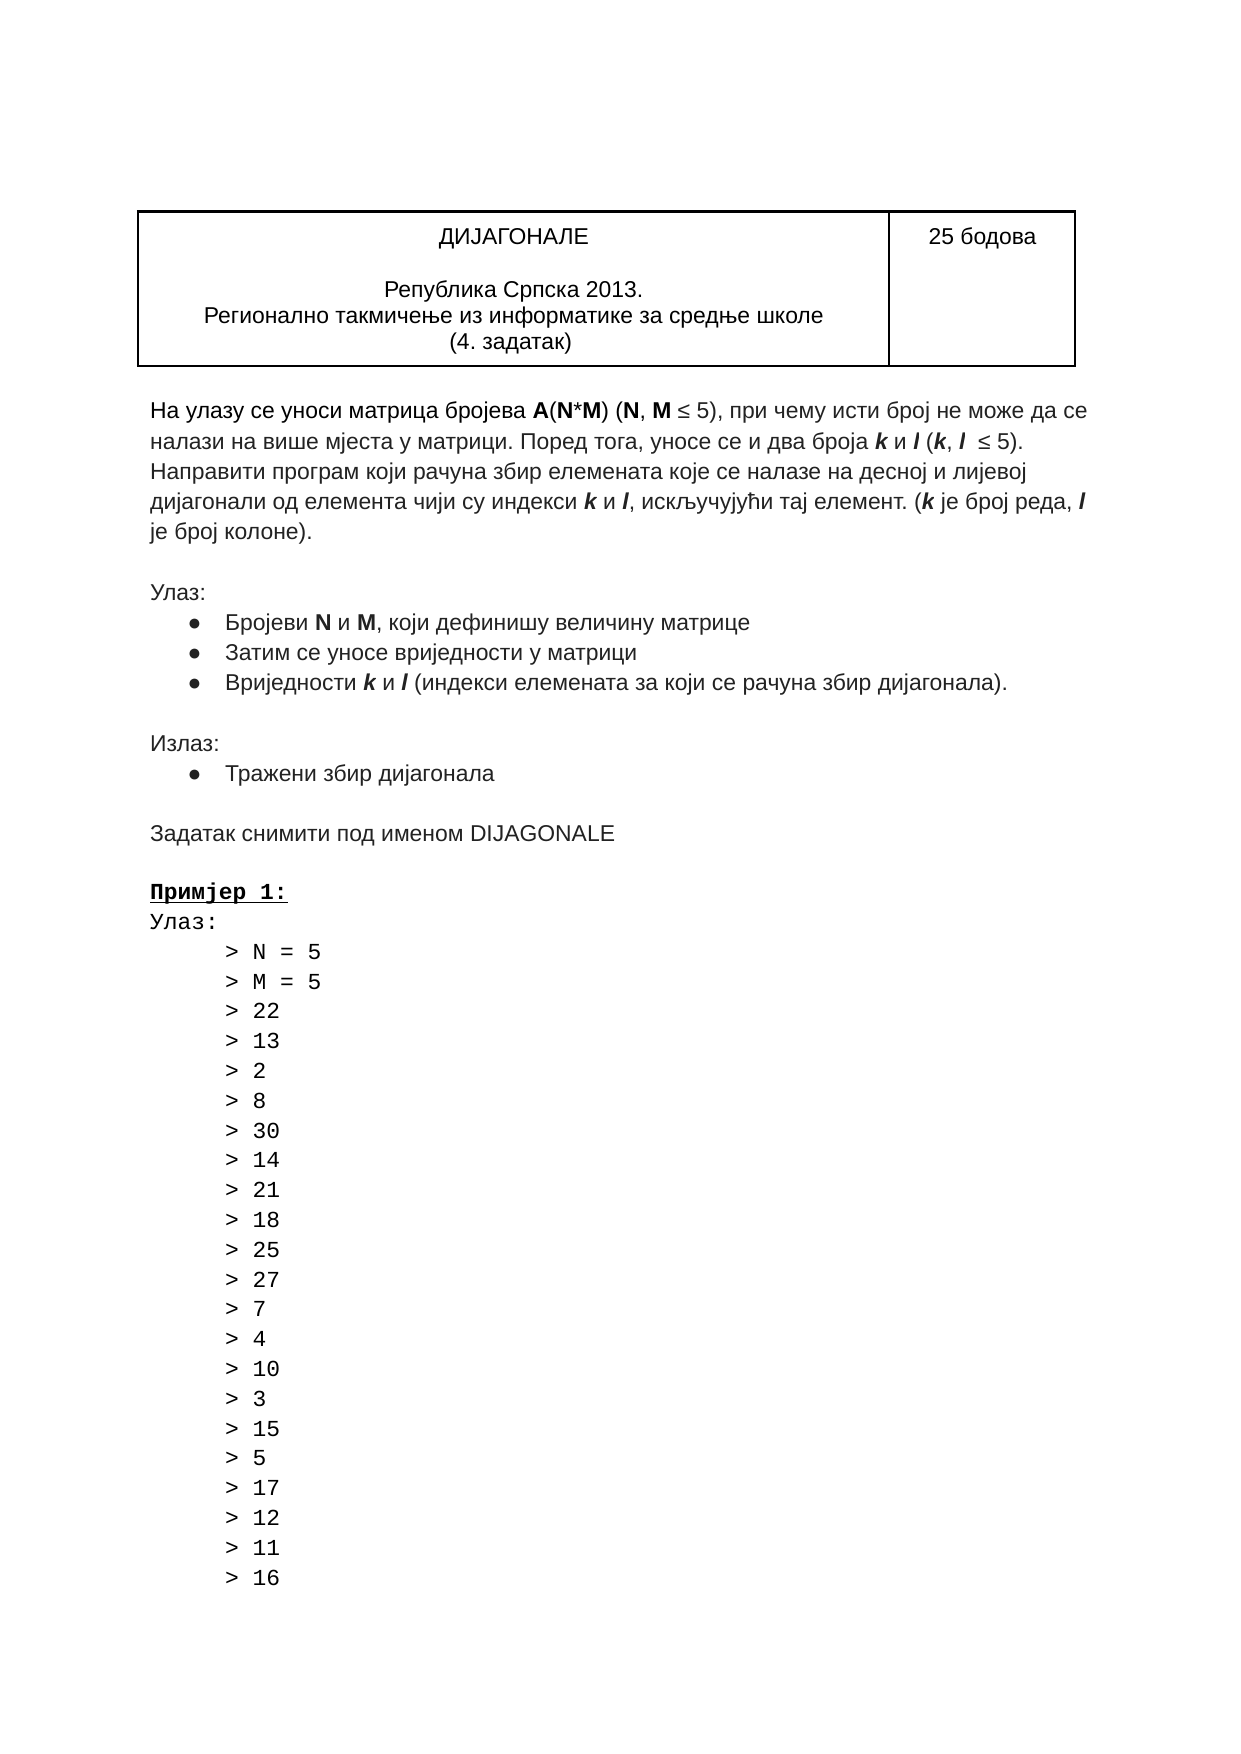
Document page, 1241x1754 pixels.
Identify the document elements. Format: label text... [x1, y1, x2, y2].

text > 10 [150, 1357, 1090, 1383]
text > 17 [150, 1477, 1090, 1502]
table_header 25 бодова [890, 213, 1074, 365]
text > 4 [150, 1328, 1090, 1353]
text Задатак снимити под именом DIJAGONALE [150, 820, 1090, 847]
text > 14 [150, 1149, 1090, 1175]
text > 2 [150, 1059, 1090, 1085]
list Затим се уносе вриједности у матрици [187, 639, 1090, 665]
text Улаз: [150, 579, 1090, 605]
text Примјер 1: [150, 881, 1090, 907]
list Тражени збир дијагонала [187, 760, 1090, 786]
text > 12 [150, 1506, 1090, 1532]
text > 8 > 30 [150, 1089, 1090, 1145]
list Вриједности k и l (индекси елемената за који се рачуна збир дијагонала). [187, 669, 1090, 696]
text > 11 [150, 1536, 1090, 1562]
text На улазу се уноси матрица бројева A(N*M) (N, M ≤ 5), при чему исти број не може да се налази на више мјеста у матрици. Поред тога, уносе се и два броја k и l (k, l ≤ 5). Направити програм који рачуна збир елемената које се налазе на десној и лијевој дијагонали од елемента чији су индекси k и l, искључујући тај елемент. (k је број реда, l је број колоне). [150, 397, 1090, 544]
text > 13 [150, 1030, 1090, 1056]
text > 18 [150, 1208, 1090, 1234]
table_header ДИЈАГОНАЛЕ Република Српска 2013. Регионално такмичење из информатике за средње школе (4. задатак) [139, 213, 888, 365]
text > 25 > 27 [150, 1238, 1090, 1294]
list Бројеви N и M, који дефинишу величину матрице [187, 609, 1090, 635]
text Улаз: [150, 911, 1090, 936]
text > 16 [150, 1566, 1090, 1592]
text > 15 [150, 1417, 1090, 1443]
text > 5 [150, 1447, 1090, 1473]
text > 3 [150, 1387, 1090, 1413]
text Излаз: [150, 730, 1090, 756]
text > 7 [150, 1298, 1090, 1324]
text > 21 [150, 1179, 1090, 1204]
text > N = 5 > М = 5 [150, 940, 1090, 996]
text > 22 [150, 1000, 1090, 1026]
